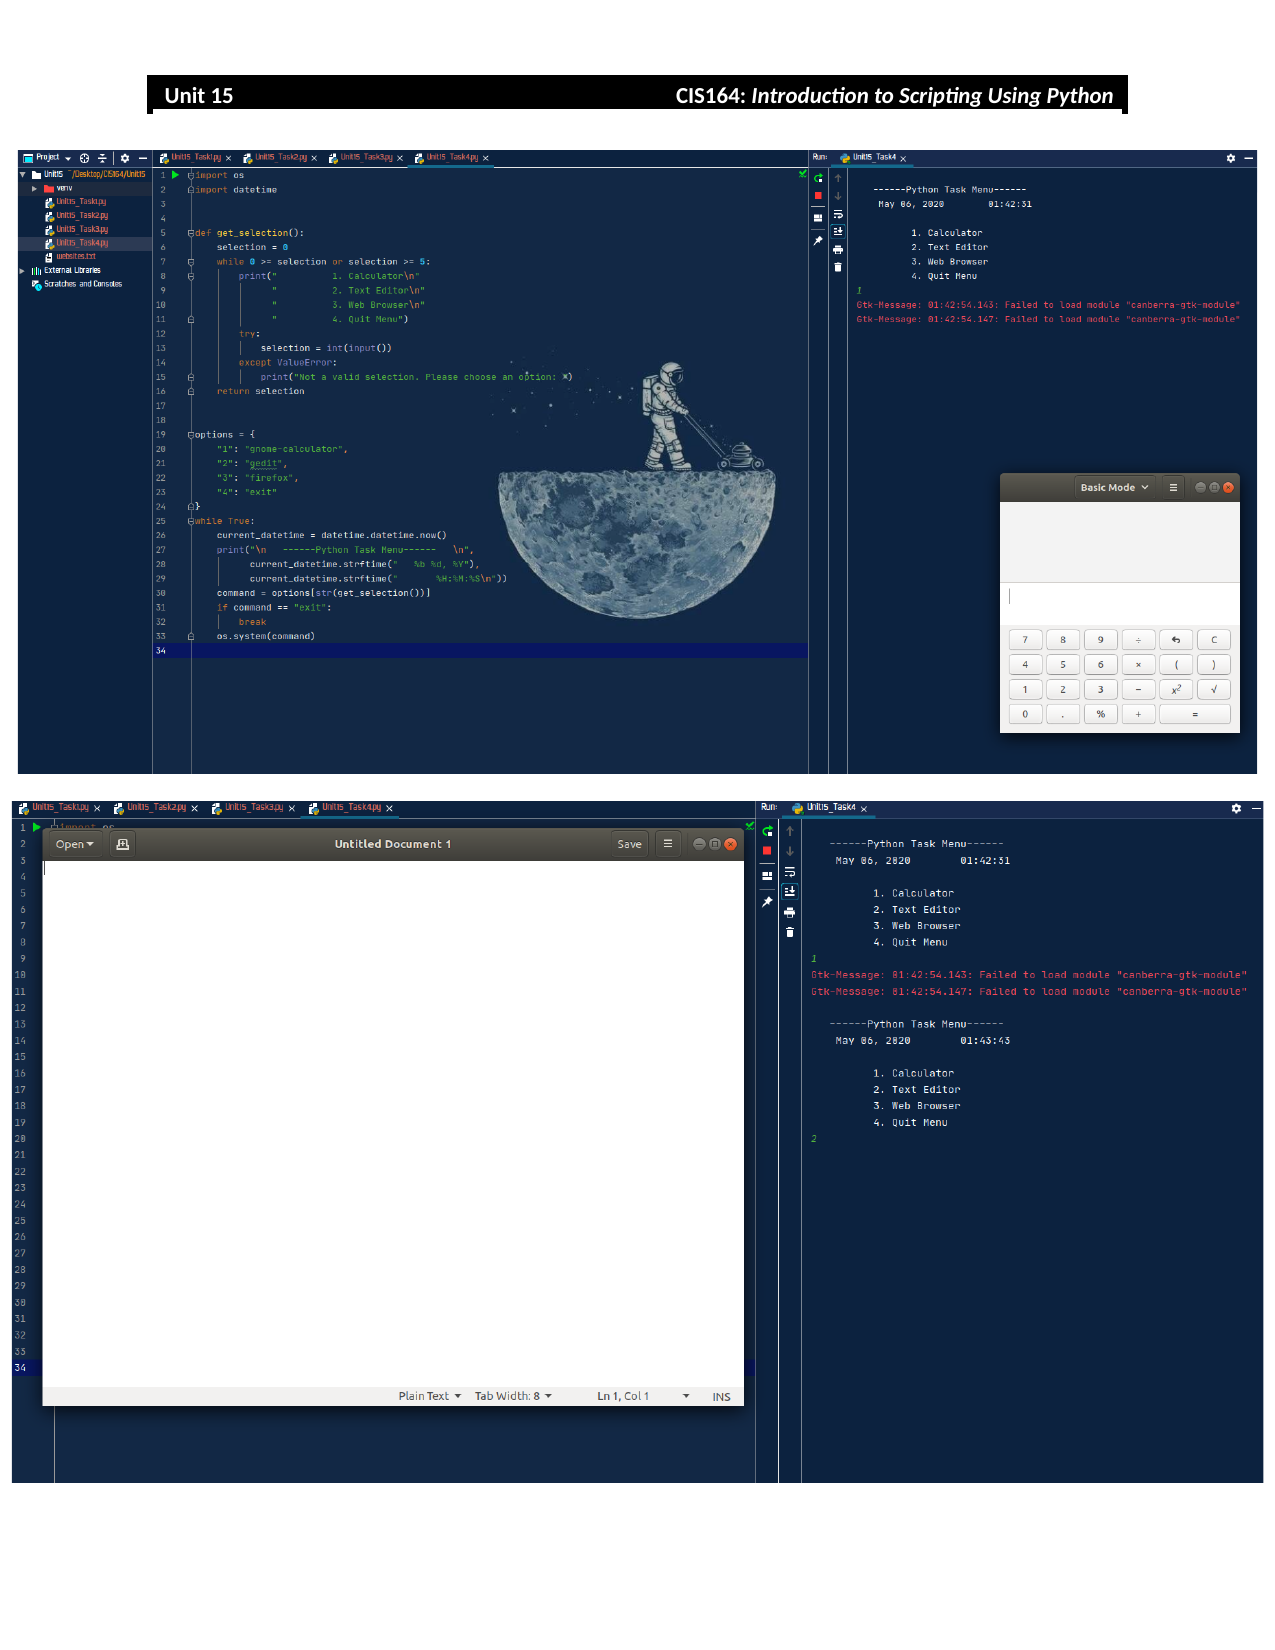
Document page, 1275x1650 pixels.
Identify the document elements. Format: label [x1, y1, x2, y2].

picture [17, 150, 1258, 774]
picture [11, 801, 1264, 1483]
